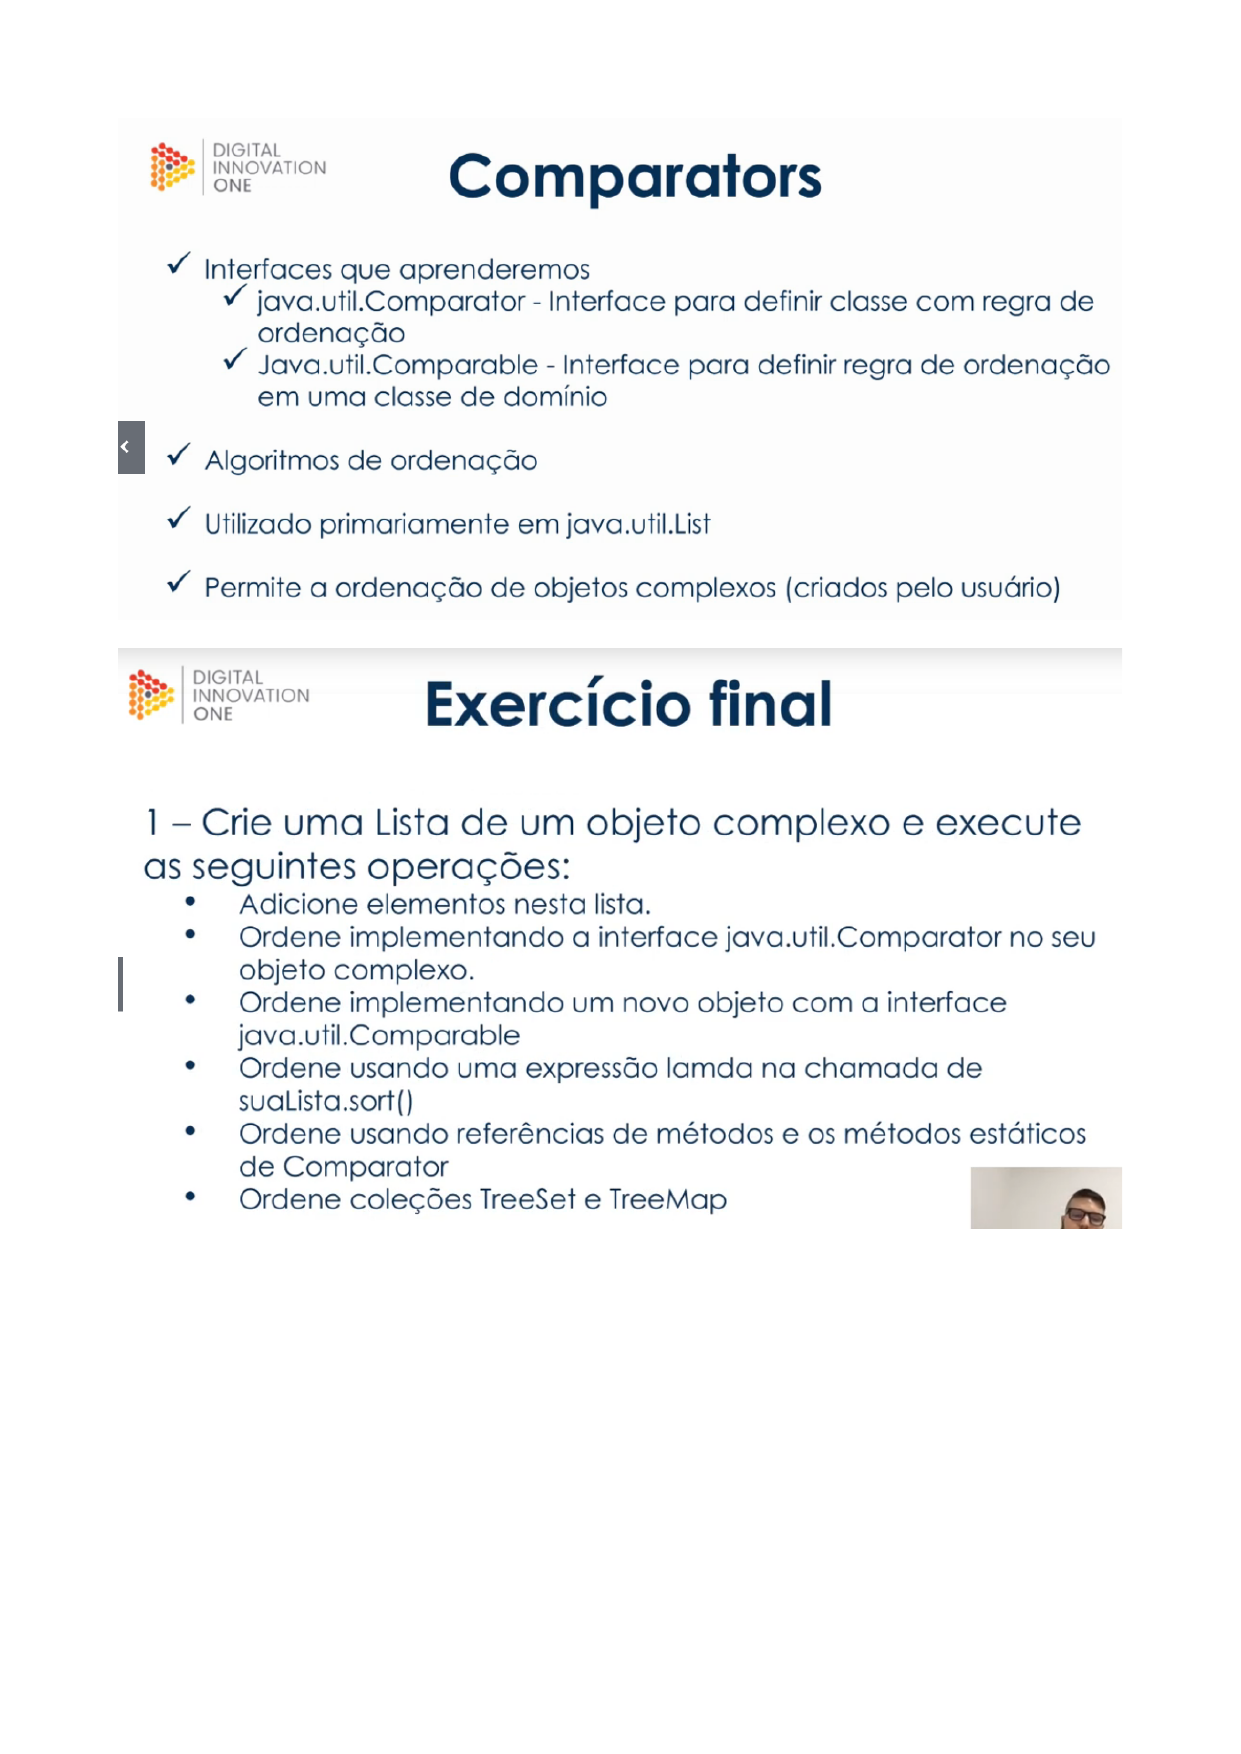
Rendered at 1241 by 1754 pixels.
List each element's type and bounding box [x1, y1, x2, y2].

table_header [118, 620, 1122, 648]
table_cell [118, 1229, 1122, 1257]
picture [118, 118, 1123, 620]
picture [118, 648, 1123, 1229]
